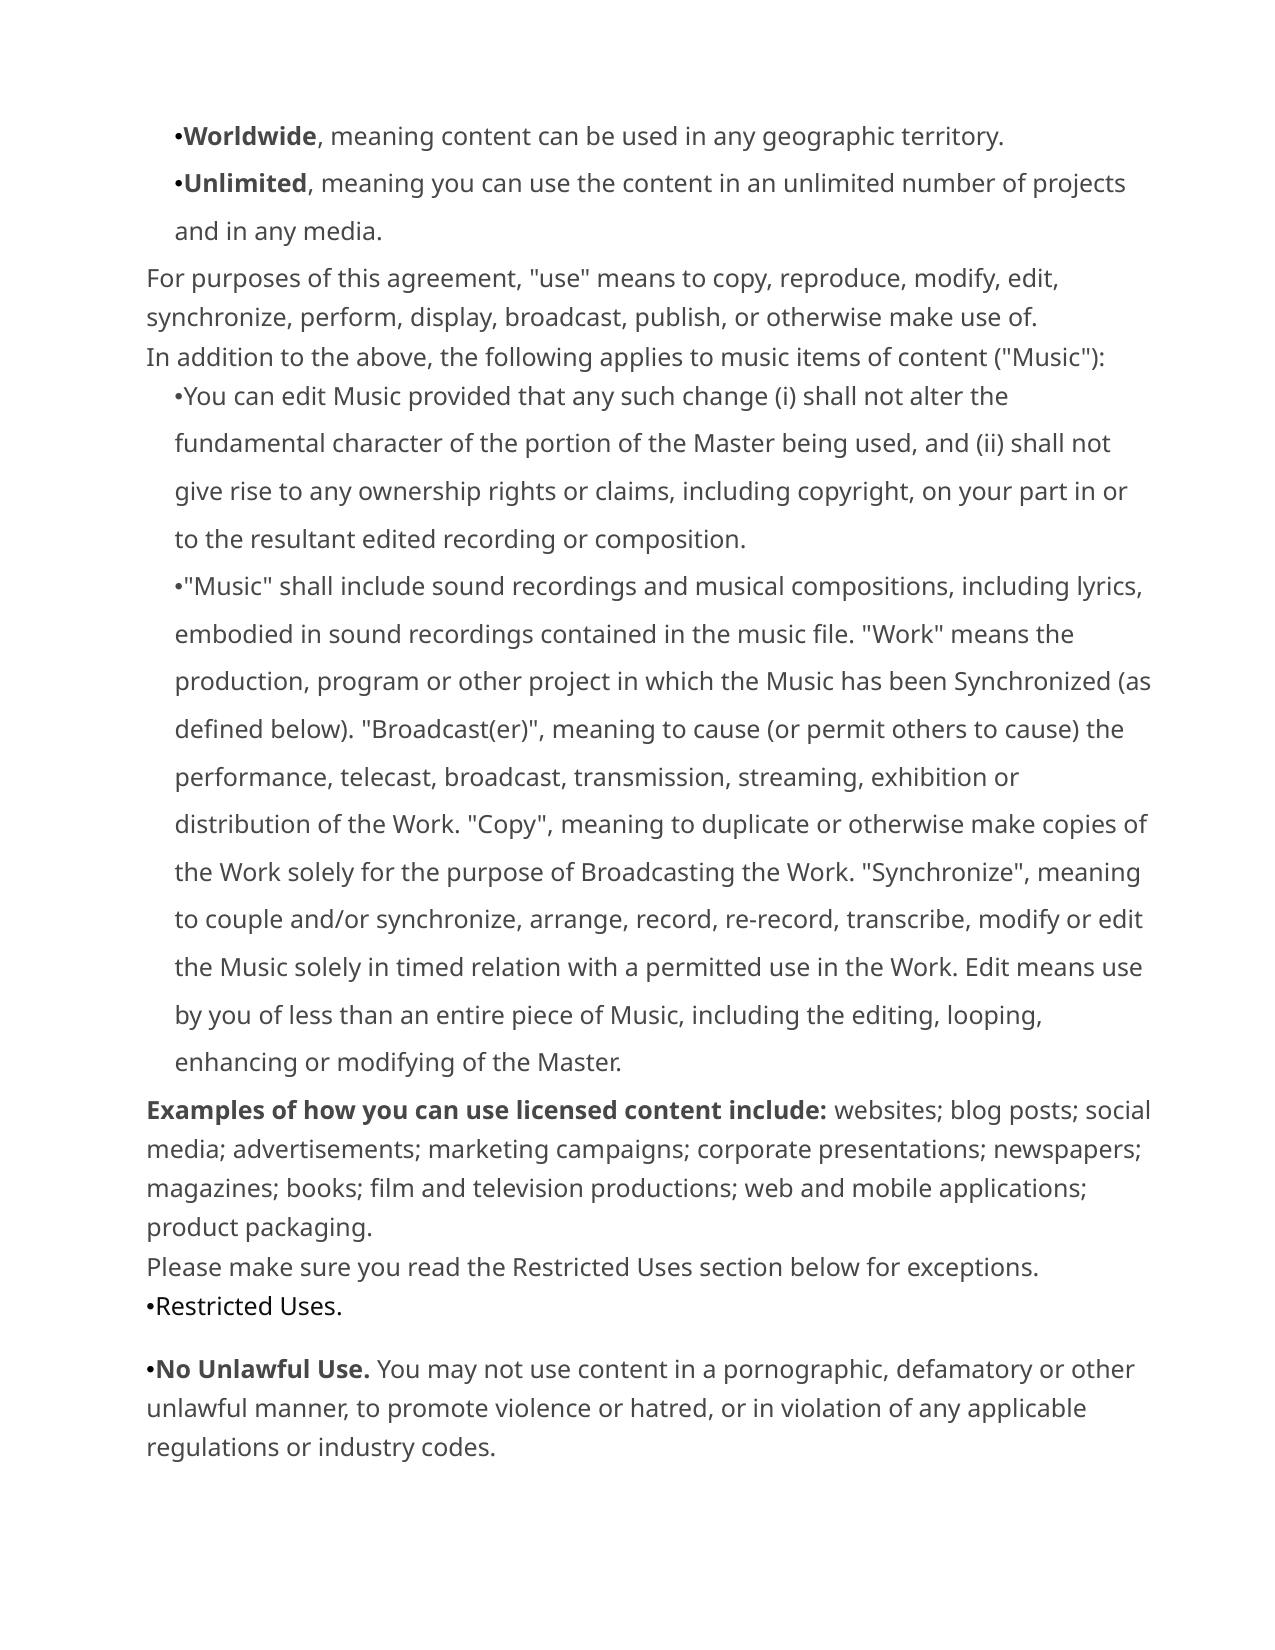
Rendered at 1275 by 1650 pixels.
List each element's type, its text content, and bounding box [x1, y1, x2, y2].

list Unlimited, meaning you can use the content in an unlimited number of projects and in any media. [146, 166, 1157, 247]
list In addition to the above, the following applies to music items of content ("Music"): [118, 339, 1157, 373]
list For purposes of this agreement, "use" means to copy, reproduce, modify, edit, synchronize, perform, display, broadcast, publish, or otherwise make use of. [118, 261, 1157, 334]
list No Unlawful Use. You may not use content in a pornographic, defamatory or other unlawful manner, to promote violence or hatred, or in violation of any applicable regulations or industry codes. [118, 1352, 1157, 1464]
list You can edit Music provided that any such change (i) shall not alter the fundamental character of the portion of the Master being used, and (ii) shall not give rise to any ownership rights or claims, including copyright, on your part in or to the resultant edited recording or composition. [146, 378, 1157, 555]
subtitle Restricted Uses. [118, 1288, 1157, 1322]
list "Music" shall include sound recordings and musical compositions, including lyrics, embodied in sound recordings contained in the music file. "Work" means the production, program or other project in which the Music has been Synchronized (as defined below). "Broadcast(er)", meaning to cause (or permit others to cause) the performance, telecast, broadcast, transmission, streaming, exhibition or distribution of the Work. "Copy", meaning to duplicate or otherwise make copies of the Work solely for the purpose of Broadcasting the Work. "Synchronize", meaning to couple and/or synchronize, arrange, record, re-record, transcribe, modify or edit the Music solely in timed relation with a permitted use in the Work. Edit means use by you of less than an entire piece of Music, including the editing, looping, enhancing or modifying of the Master. [146, 569, 1157, 1079]
list Please make sure you read the Restricted Uses section below for exceptions. [118, 1249, 1157, 1283]
list Worldwide, meaning content can be used in any geographic territory. [146, 118, 1157, 152]
list Examples of how you can use licensed content include: websites; blog posts; social media; advertisements; marketing campaigns; corporate presentations; newspapers; magazines; books; film and television productions; web and mobile applications; product packaging. [118, 1092, 1157, 1244]
